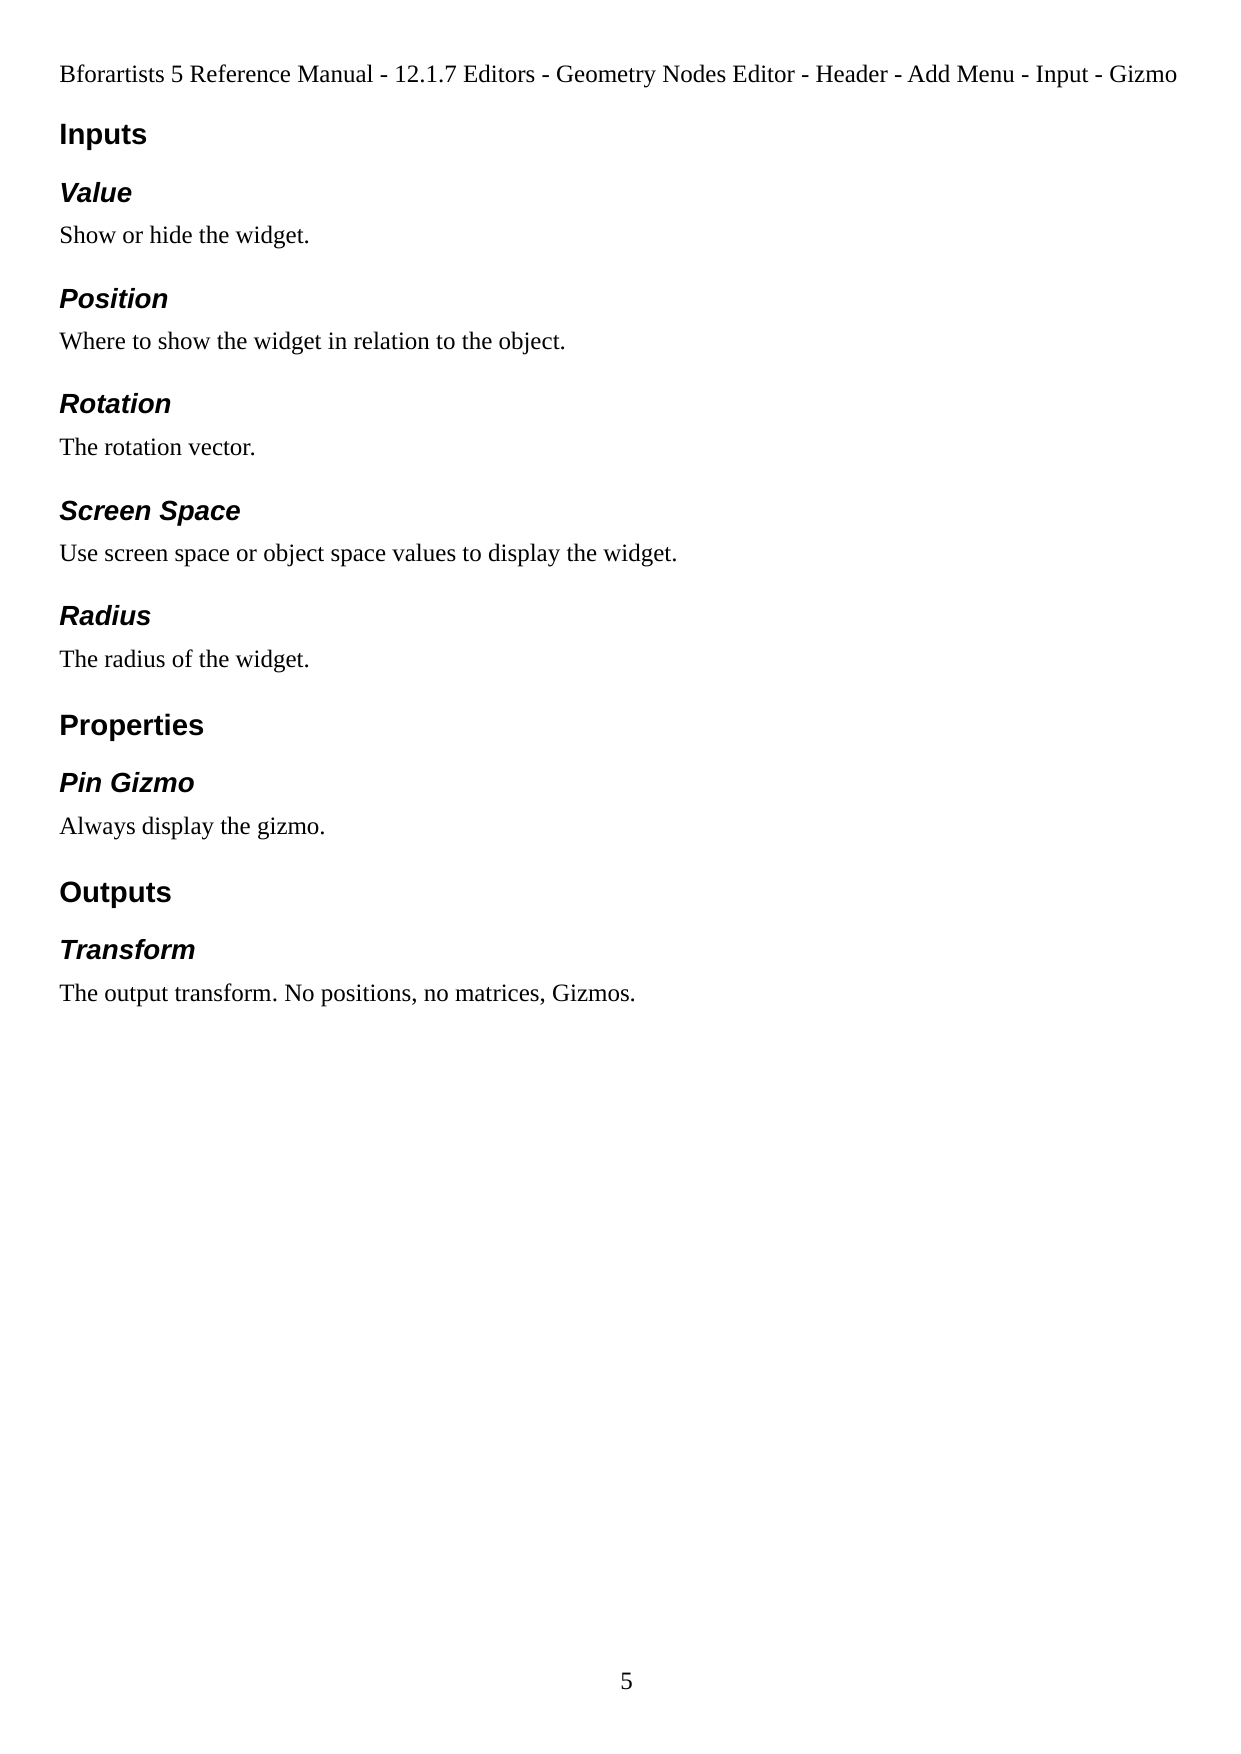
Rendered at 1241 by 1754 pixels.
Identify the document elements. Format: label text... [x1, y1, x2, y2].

subtitle Radius [59, 600, 1181, 632]
text The rotation vector. [59, 432, 1181, 461]
text The output transform. No positions, no matrices, Gizmos. [59, 978, 1181, 1006]
subtitle Transform [59, 933, 1181, 965]
subtitle Value [59, 176, 1181, 208]
subtitle Screen Space [59, 494, 1181, 526]
text Use screen space or object space values to display the widget. [59, 538, 1181, 567]
subtitle Outputs [59, 874, 1181, 908]
text Where to show the widget in relation to the object. [59, 326, 1181, 355]
text The radius of the widget. [59, 644, 1181, 673]
subtitle Properties [59, 708, 1181, 742]
subtitle Position [59, 282, 1181, 314]
subtitle Inputs [59, 117, 1181, 151]
text Always display the gizmo. [59, 811, 1181, 840]
subtitle Rotation [59, 388, 1181, 420]
text Show or hide the widget. [59, 220, 1181, 249]
subtitle Pin Gizmo [59, 767, 1181, 798]
